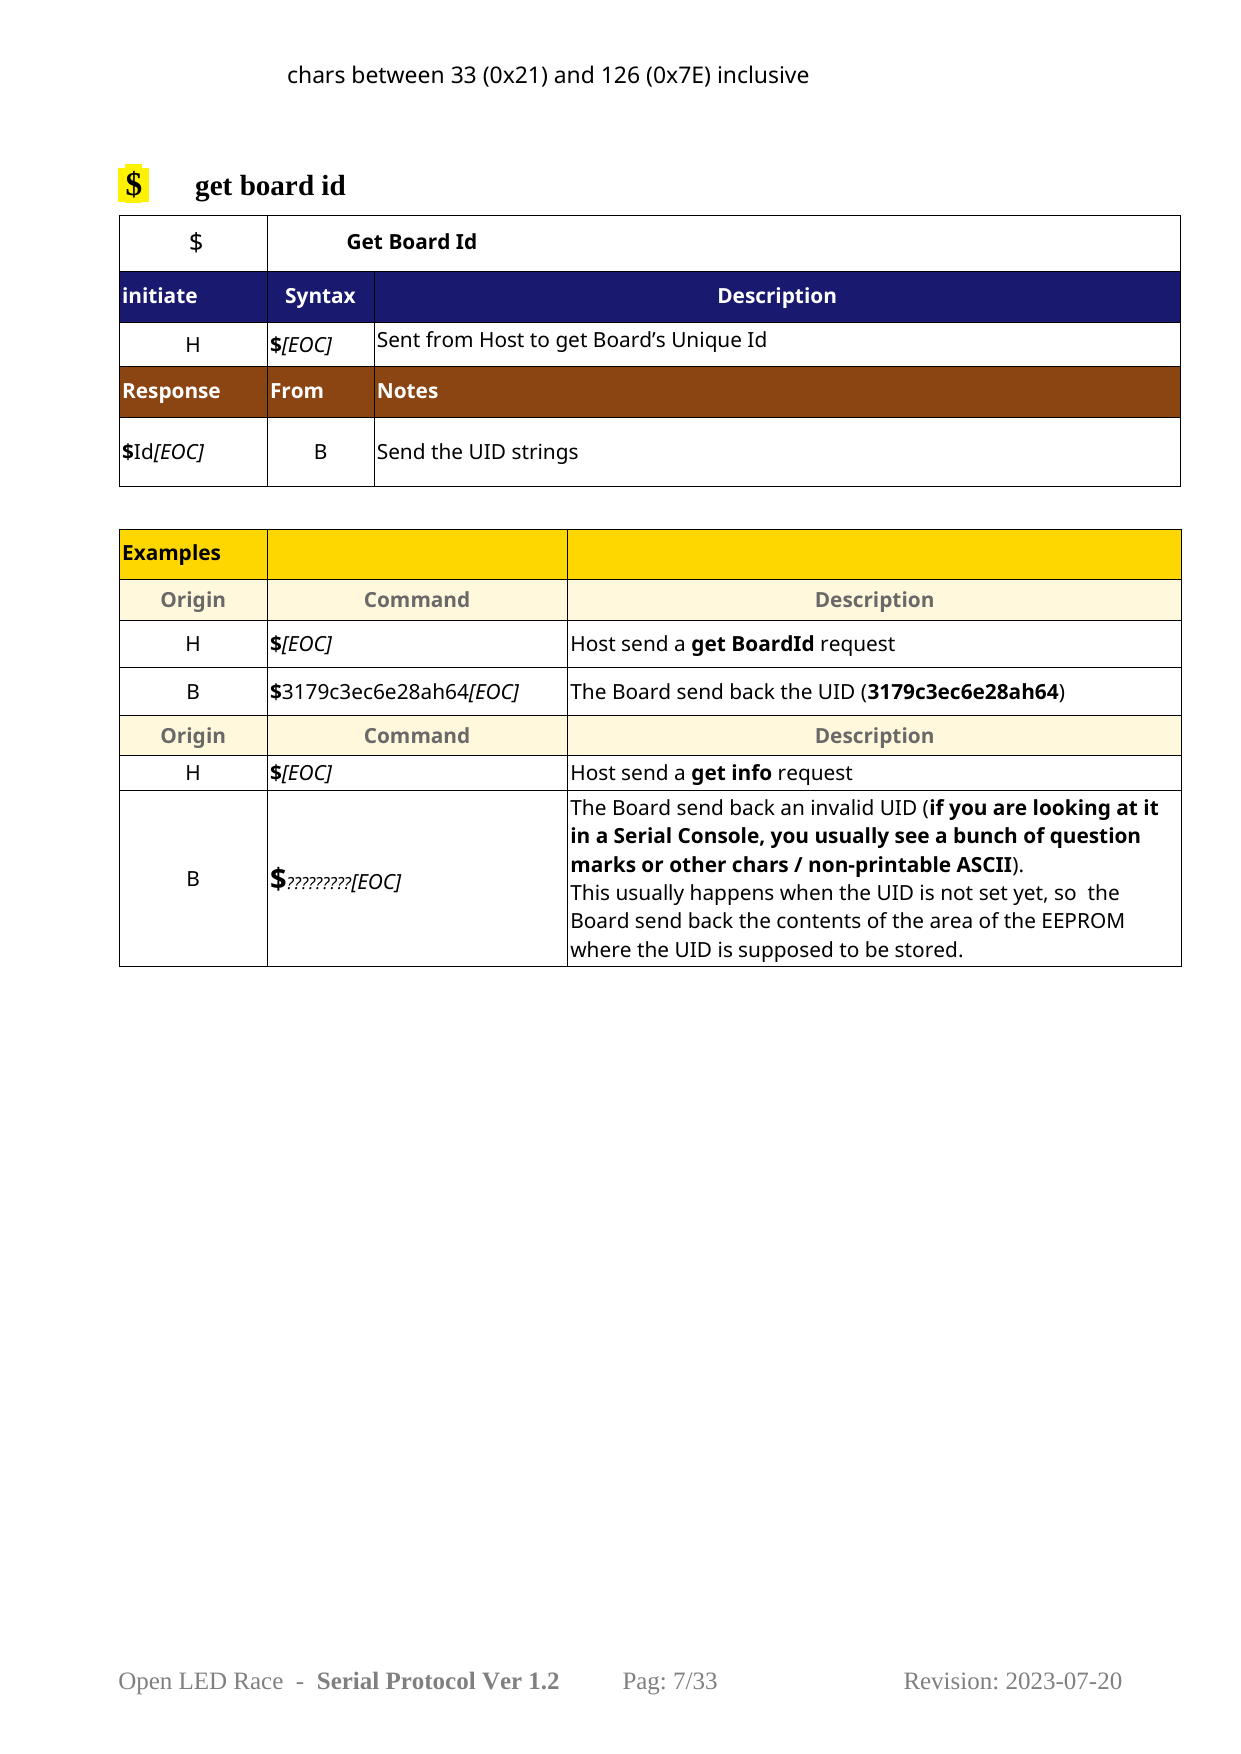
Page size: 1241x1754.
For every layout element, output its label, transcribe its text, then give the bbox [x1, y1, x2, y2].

table_cell Command [268, 716, 567, 755]
table_cell B [120, 668, 267, 714]
table_cell $?????????[EOC] [268, 791, 567, 966]
table_cell Origin [120, 580, 267, 620]
table_cell Host send a get info request [568, 756, 1181, 790]
table_cell B [268, 418, 374, 486]
table_cell Sent from Host to get Board’s Unique Id [375, 323, 1180, 366]
table_cell H [120, 323, 267, 366]
table_header $ [120, 216, 267, 271]
table_cell Host send a get BoardId request [568, 621, 1181, 667]
table_cell Response [120, 367, 267, 417]
table_header [268, 530, 567, 579]
table_cell The Board send back an invalid UID (if you are looking at it in a Serial Console, you usually see a bunch of question marks or other chars / non-printable ASCII). This usually happens when the UID is not set yet, so the Board send back the contents of the area of the EEPROM where the UID is supposed to be stored. [568, 791, 1181, 966]
table_cell H [120, 756, 267, 790]
table_cell H [120, 621, 267, 667]
table_cell B [120, 791, 267, 966]
table_cell $3179c3ec6e28ah64[EOC] [268, 668, 567, 714]
table_cell $[EOC] [268, 756, 567, 790]
text Valid Chars: Ascii 7-bit Printable Chars excluding ‘space’=ASCII 32 (this means ASCII chars between 33 (0x21) and 126 (0x7E) inclusive [156, 59, 1059, 90]
table_cell Origin [120, 716, 267, 755]
table_header [568, 530, 1181, 579]
table_cell Command [268, 580, 567, 620]
table_cell Notes [375, 367, 1180, 417]
table_cell $[EOC] [268, 621, 567, 667]
table_header Examples [120, 530, 267, 579]
table_cell Description [568, 580, 1181, 620]
table_cell Description [568, 716, 1181, 755]
table_cell Syntax [268, 272, 374, 322]
table_cell initiate [120, 272, 267, 322]
table_cell $[EOC] [268, 323, 374, 366]
table_cell The Board send back the UID (3179c3ec6e28ah64) [568, 668, 1181, 714]
subtitle $ get board id [118, 164, 1181, 203]
table_cell Send the UID strings [375, 418, 1180, 486]
table_cell $Id[EOC] [120, 418, 267, 486]
table_cell From [268, 367, 374, 417]
table_header Get Board Id [268, 216, 1180, 271]
table_cell Description [375, 272, 1180, 322]
